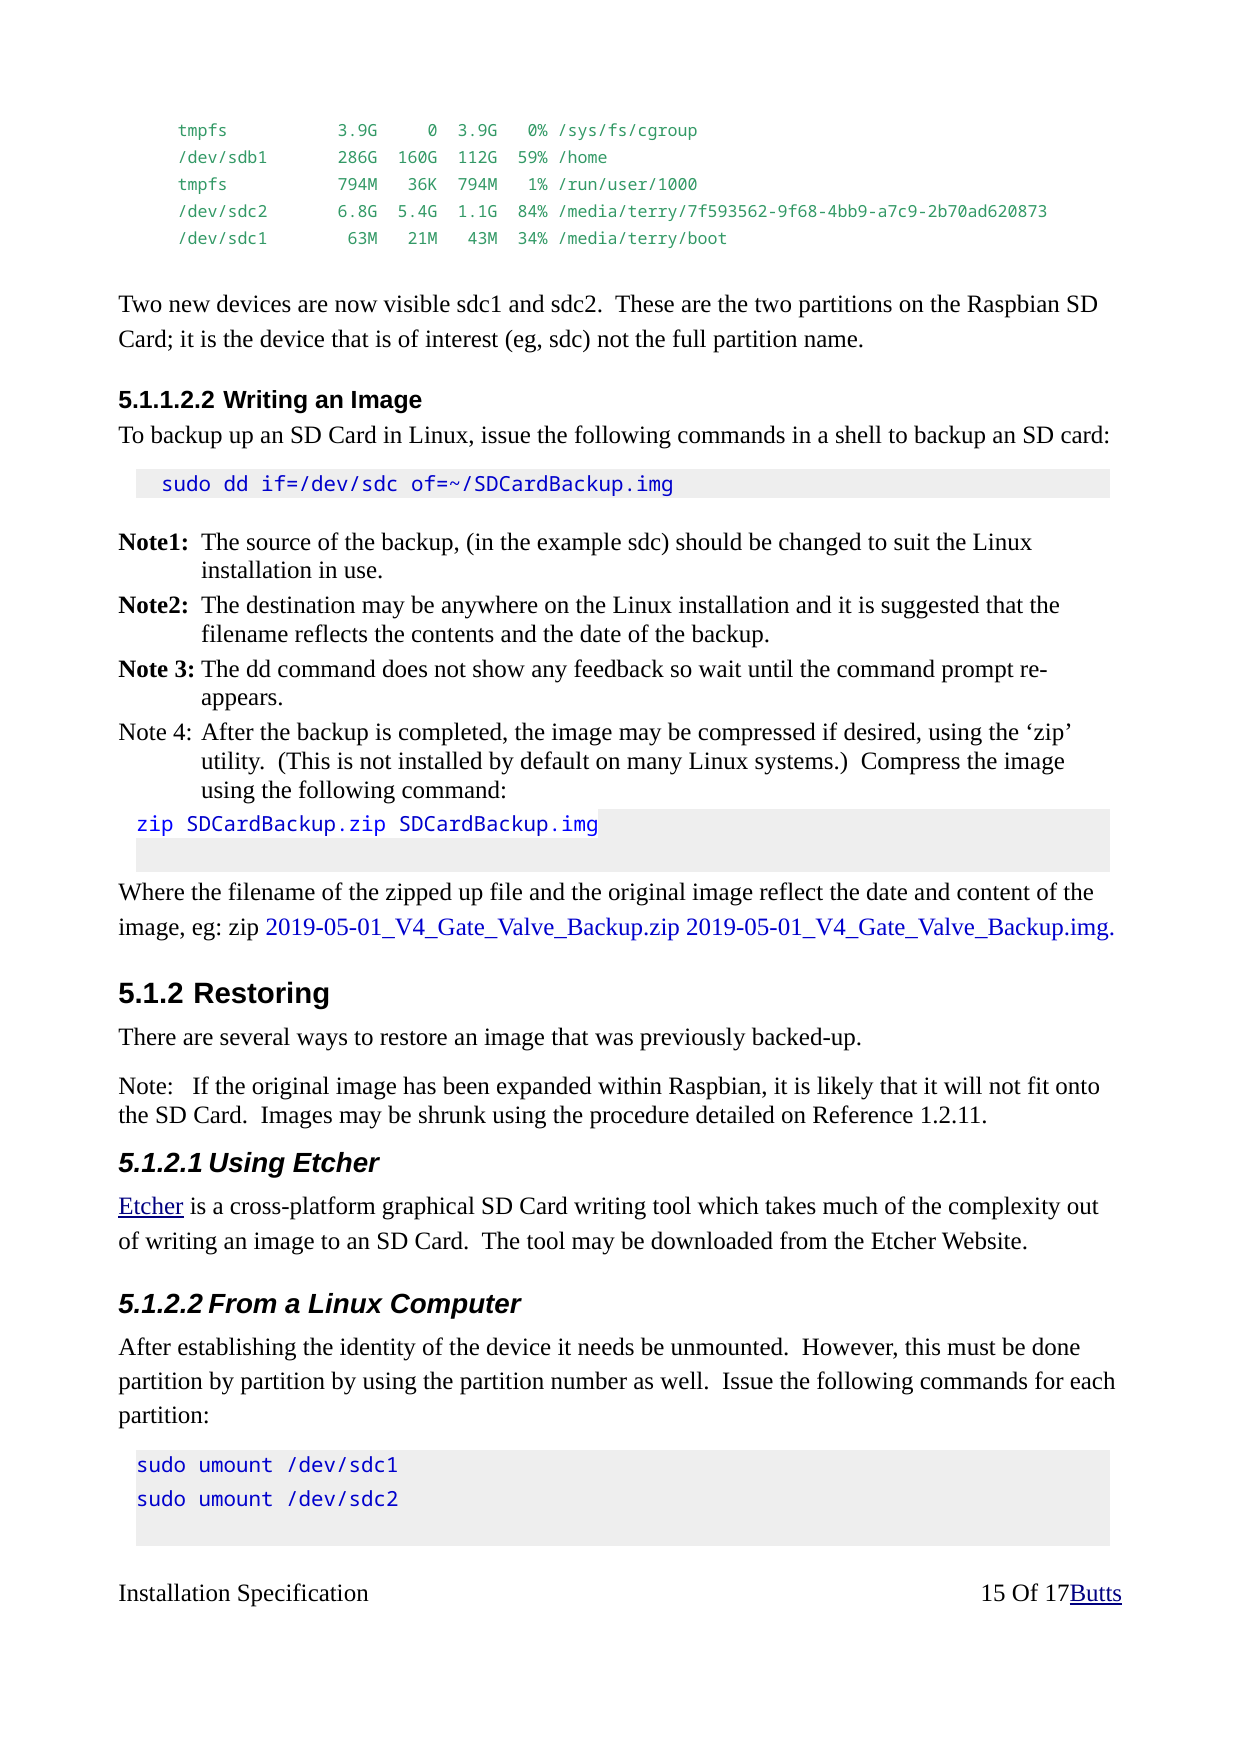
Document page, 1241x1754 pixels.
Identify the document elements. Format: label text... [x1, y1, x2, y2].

text Etcher is a cross-platform graphical SD Card writing tool which takes much of the complexity out of writing an image to an SD Card. The tool may be downloaded from the Etcher Website. [118, 1191, 1122, 1254]
subtitle Restoring [118, 976, 1122, 1009]
text Note 4: After the backup is completed, the image may be compressed if desired, using the ‘zip’ utility. (This is not installed by default on many Linux systems.) Compress the image using the following command: [118, 717, 1122, 803]
text zip SDCardBackup.zip SDCardBackup.img [136, 809, 1110, 838]
text sudo dd if=/dev/sdc of=~/SDCardBackup.img [136, 469, 1110, 498]
text Where the filename of the zipped up file and the original image reflect the date and content of the image, eg: zip 2019-05-01_V4_Gate_Valve_Backup.zip 2019-05-01_V4_Gate_Valve_Backup.img. [118, 877, 1122, 941]
text After establishing the identity of the device it needs be unmounted. However, this must be done partition by partition by using the partition number as well. Issue the following commands for each partition: [118, 1332, 1122, 1429]
text There are several ways to restore an image that was previously backed-up. [118, 1022, 1122, 1051]
text Note1: The source of the backup, (in the example sdc) should be changed to suit the Linux installation in use. [118, 527, 1122, 584]
subtitle Writing an Image [118, 385, 1122, 414]
text To backup up an SD Card in Linux, issue the following commands in a shell to backup an SD card: [118, 420, 1122, 449]
subtitle Using Etcher [118, 1147, 1122, 1179]
text sudo umount /dev/sdc2 [136, 1484, 1110, 1512]
text Note2: The destination may be anywhere on the Linux installation and it is suggested that the filename reflects the contents and the date of the backup. [118, 590, 1122, 648]
text sudo umount /dev/sdc1 [136, 1450, 1110, 1478]
text Two new devices are now visible sdc1 and sdc2. These are the two partitions on the Raspbian SD Card; it is the device that is of interest (eg, sdc) not the full partition name. [118, 289, 1122, 352]
subtitle From a Linux Computer [118, 1287, 1122, 1319]
text Note: If the original image has been expanded within Raspbian, it is likely that it will not fit onto the SD Card. Images may be shrunk using the procedure detailed on Reference 1.2.11. [118, 1071, 1122, 1128]
text tmpfs 3.9G 0 3.9G 0% /sys/fs/cgroup /dev/sdb1 286G 160G 112G 59% /home tmpfs 794M 36K 794M 1% /run/user/1000 /dev/sdc2 6.8G 5.4G 1.1G 84% /media/terry/7f593562-9f68-4bb9-a7c9-2b70ad620873 /dev/sdc1 63M 21M 43M 34% /media/terry/boot [177, 118, 1110, 284]
text Note 3: The dd command does not show any feedback so wait until the command prompt re-appears. [118, 654, 1122, 711]
